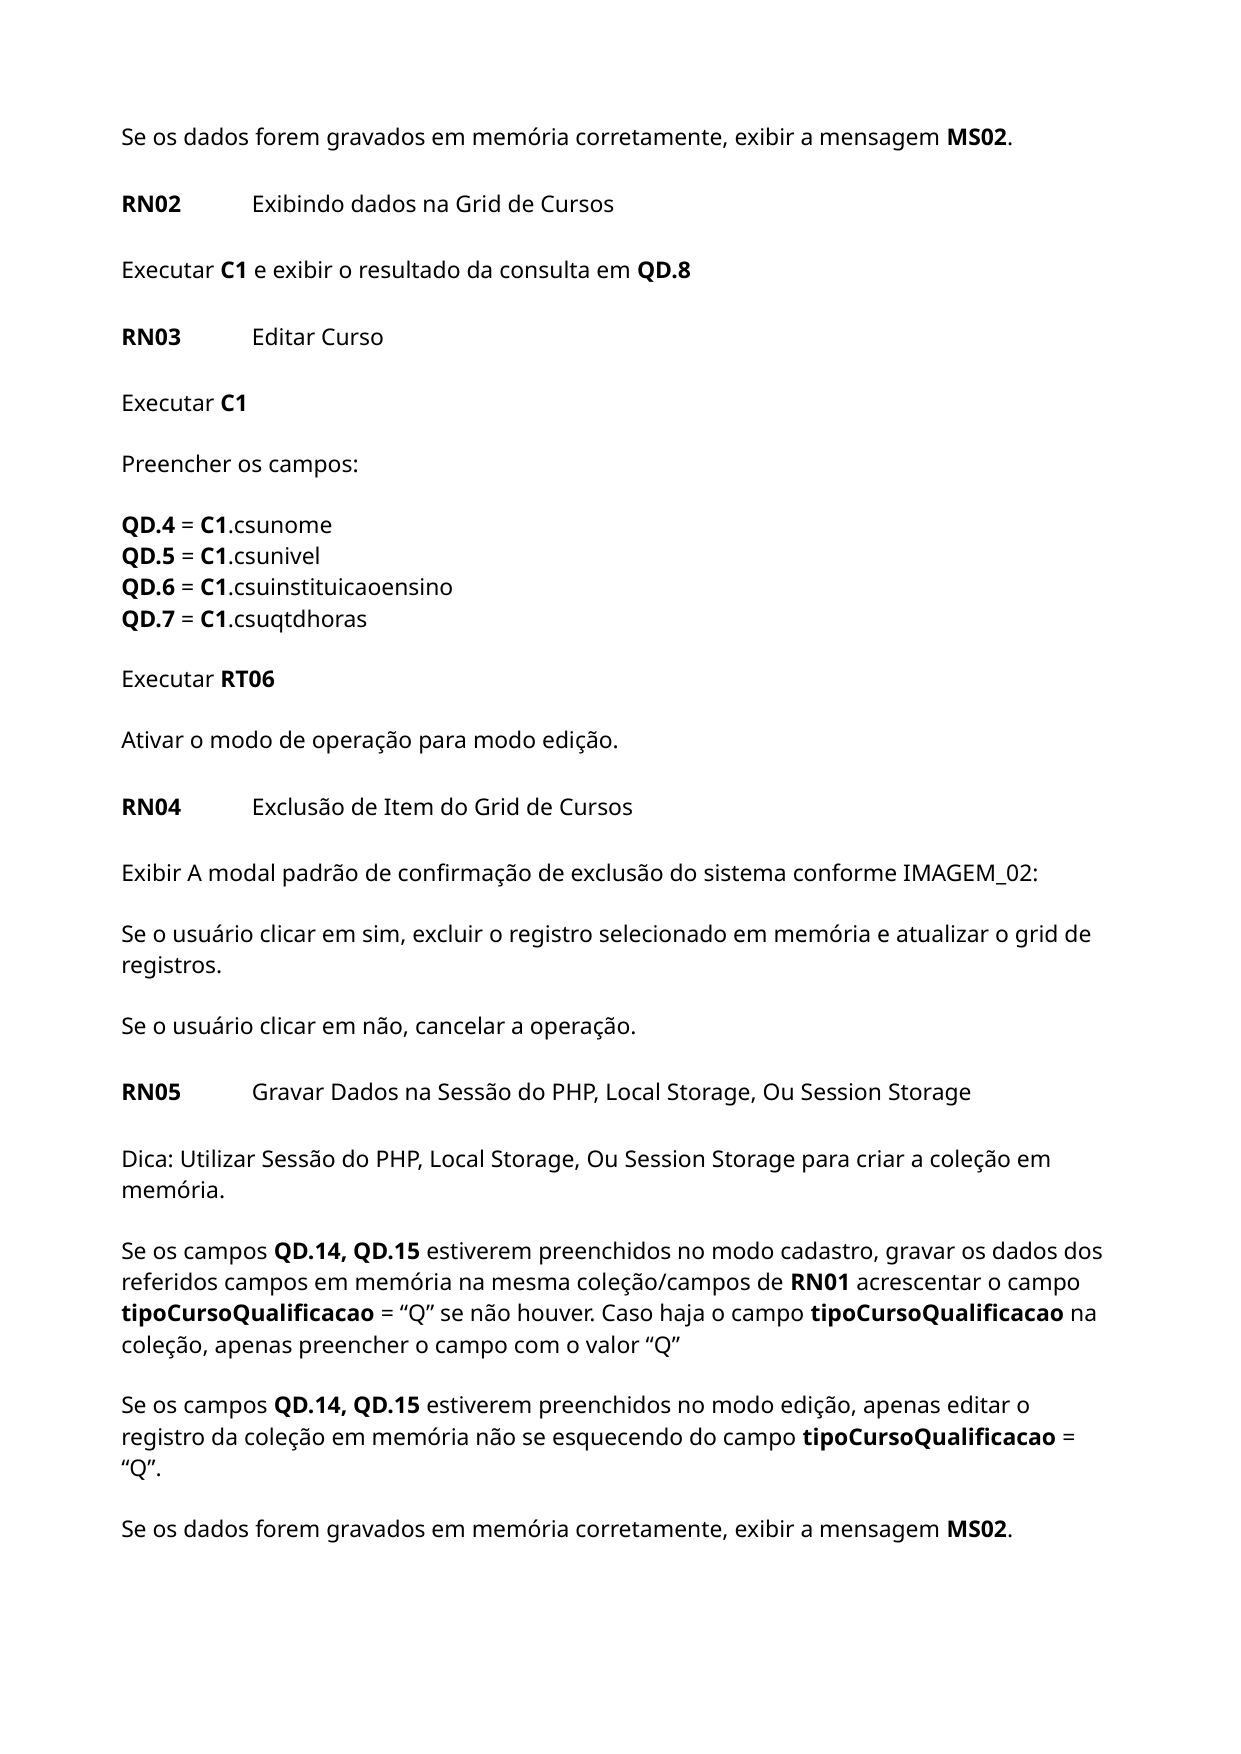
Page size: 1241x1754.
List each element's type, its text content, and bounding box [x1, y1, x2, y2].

table_cell Exclusão de Item do Grid de Cursos [249, 788, 1122, 854]
table_cell RN05 [118, 1074, 249, 1140]
table_cell Executar C1 Preencher os campos: QD.4 = C1.csunome QD.5 = C1.csunivel QD.6 = C1.csuinstituicaoensino QD.7 = C1.csuqtdhoras Executar RT06 Ativar o modo de operação para modo edição. [118, 384, 1122, 788]
table_cell RN04 [118, 788, 249, 854]
table_cell Exibir A modal padrão de confirmação de exclusão do sistema conforme IMAGEM_02: Se o usuário clicar em sim, excluir o registro selecionado em memória e atualizar o grid de registros. Se o usuário clicar em não, cancelar a operação. [118, 854, 1122, 1073]
table_cell Exibindo dados na Grid de Cursos [249, 185, 1122, 251]
table_cell Executar C1 e exibir o resultado da consulta em QD.8 [118, 251, 1122, 318]
table_cell Editar Curso [249, 318, 1122, 384]
table_cell RN02 [118, 185, 249, 251]
table_cell RN03 [118, 318, 249, 384]
table_cell Se os dados forem gravados em memória corretamente, exibir a mensagem MS02. [118, 118, 1122, 185]
table_cell Dica: Utilizar Sessão do PHP, Local Storage, Ou Session Storage para criar a coleção em memória. Se os campos QD.14, QD.15 estiverem preenchidos no modo cadastro, gravar os dados dos referidos campos em memória na mesma coleção/campos de RN01 acrescentar o campo tipoCursoQualificacao = “Q” se não houver. Caso haja o campo tipoCursoQualificacao na coleção, apenas preencher o campo com o valor “Q” Se os campos QD.14, QD.15 estiverem preenchidos no modo edição, apenas editar o registro da coleção em memória não se esquecendo do campo tipoCursoQualificacao = “Q”. Se os dados forem gravados em memória corretamente, exibir a mensagem MS02. [118, 1140, 1122, 1576]
table_cell Gravar Dados na Sessão do PHP, Local Storage, Ou Session Storage [249, 1074, 1122, 1140]
